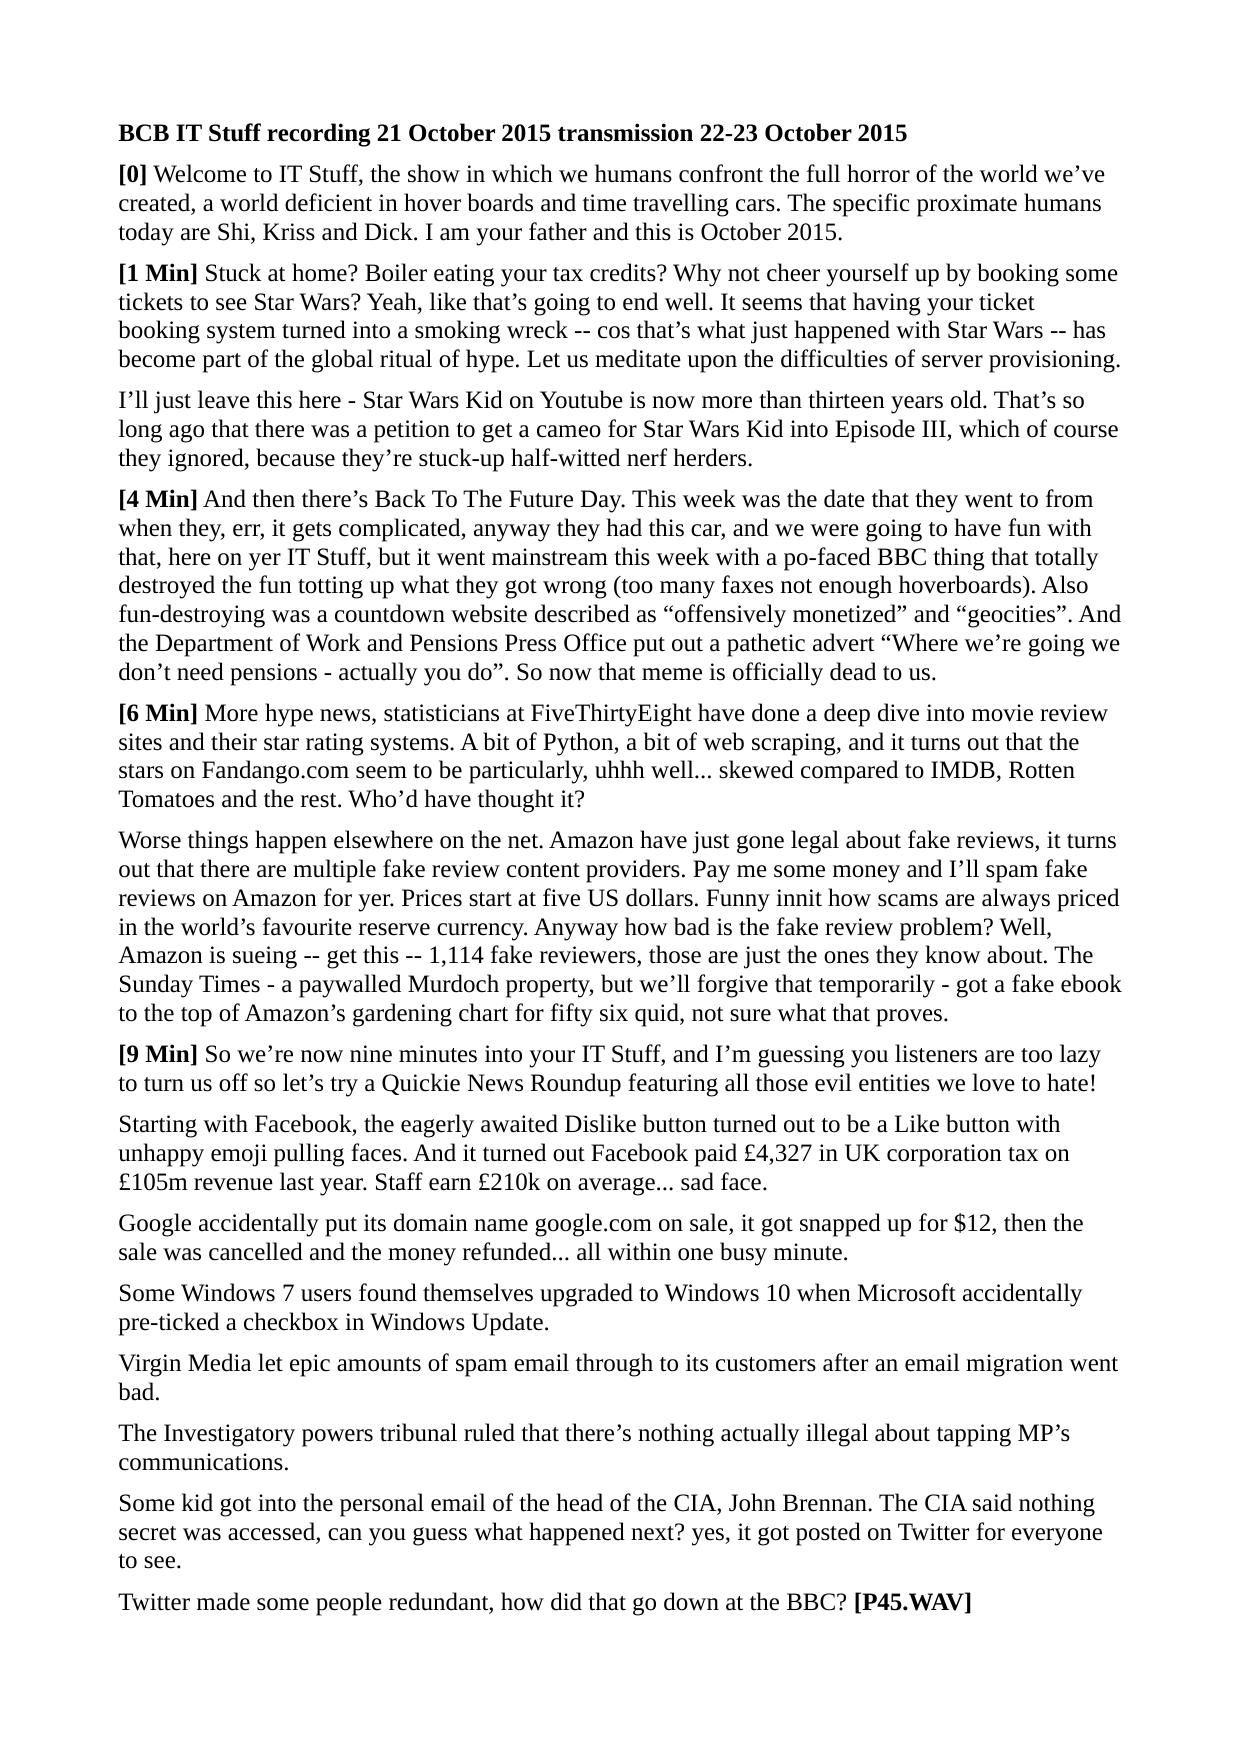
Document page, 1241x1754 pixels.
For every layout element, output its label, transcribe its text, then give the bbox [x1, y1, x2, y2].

text I’ll just leave this here - Star Wars Kid on Youtube is now more than thirteen years old. That’s so long ago that there was a petition to get a cameo for Star Wars Kid into Episode III, which of course they ignored, because they’re stuck-up half-witted nerf herders. [118, 386, 1122, 472]
text Google accidentally put its domain name google.com on sale, it got snapped up for $12, then the sale was cancelled and the money refunded... all within one busy minute. [118, 1208, 1122, 1266]
text Worse things happen elsewhere on the net. Amazon have just gone legal about fake reviews, it turns out that there are multiple fake review content providers. Pay me some money and I’ll spam fake reviews on Amazon for yer. Prices start at five US dollars. Funny innit how scams are always priced in the world’s favourite reserve currency. Anyway how bad is the fake review problem? Well, Amazon is sueing -- get this -- 1,114 fake reviewers, those are just the ones they know about. The Sunday Times - a paywalled Murdoch property, but we’ll forgive that temporarily - got a fake ebook to the top of Amazon’s gardening chart for fifty six quid, not sure what that proves. [118, 826, 1122, 1027]
text Some Windows 7 users found themselves upgraded to Windows 10 when Microsoft accidentally pre-ticked a checkbox in Windows Update. [118, 1278, 1122, 1336]
text Starting with Facebook, the eagerly awaited Dislike button turned out to be a Like button with unhappy emoji pulling faces. And it turned out Facebook paid £4,327 in UK corporation tax on £105m revenue last year. Staff earn £210k on average... sad face. [118, 1109, 1122, 1196]
text [0] Welcome to IT Stuff, the show in which we humans confront the full horror of the world we’ve created, a world deficient in hover boards and time travelling cars. The specific proximate humans today are Shi, Kriss and Dick. I am your father and this is October 2015. [118, 159, 1122, 246]
text Virgin Media let epic amounts of spam email through to its customers after an email migration went bad. [118, 1348, 1122, 1406]
text The Investigatory powers tribunal ruled that there’s nothing actually illegal about tapping MP’s communications. [118, 1418, 1122, 1476]
text Some kid got into the personal email of the head of the CIA, John Brennan. The CIA said nothing secret was accessed, can you guess what happened next? yes, it got posted on Twitter for everyone to see. [118, 1488, 1122, 1574]
text [9 Min] So we’re now nine minutes into your IT Stuff, and I’m guessing you listeners are too lazy to turn us off so let’s try a Quickie News Roundup featuring all those evil entities we love to hate! [118, 1039, 1122, 1097]
text BCB IT Stuff recording 21 October 2015 transmission 22-23 October 2015 [118, 118, 1122, 147]
text [4 Min] And then there’s Back To The Future Day. This week was the date that they went to from when they, err, it gets complicated, anyway they had this car, and we were going to have fun with that, here on yer IT Stuff, but it went mainstream this week with a po-faced BBC thing that totally destroyed the fun totting up what they got wrong (too many faxes not enough hoverboards). Also fun-destroying was a countdown website described as “offensively monetized” and “geocities”. And the Department of Work and Pensions Press Office put out a pathetic advert “Where we’re going we don’t need pensions - actually you do”. So now that meme is officially dead to us. [118, 484, 1122, 686]
text [6 Min] More hype news, statisticians at FiveThirtyEight have done a deep dive into movie review sites and their star rating systems. A bit of Python, a bit of web scraping, and it turns out that the stars on Fandango.com seem to be particularly, uhhh well... skewed compared to IMDB, Rotten Tomatoes and the rest. Who’d have thought it? [118, 698, 1122, 813]
text [1 Min] Stuck at home? Boiler eating your tax credits? Why not cheer yourself up by booking some tickets to see Star Wars? Yeah, like that’s going to end well. It seems that having your ticket booking system turned into a smoking wreck -- cos that’s what just happened with Star Wars -- has become part of the global ritual of hype. Let us meditate upon the difficulties of server provisioning. [118, 258, 1122, 373]
text Twitter made some people redundant, how did that go down at the BBC? [P45.WAV] [118, 1587, 1122, 1616]
